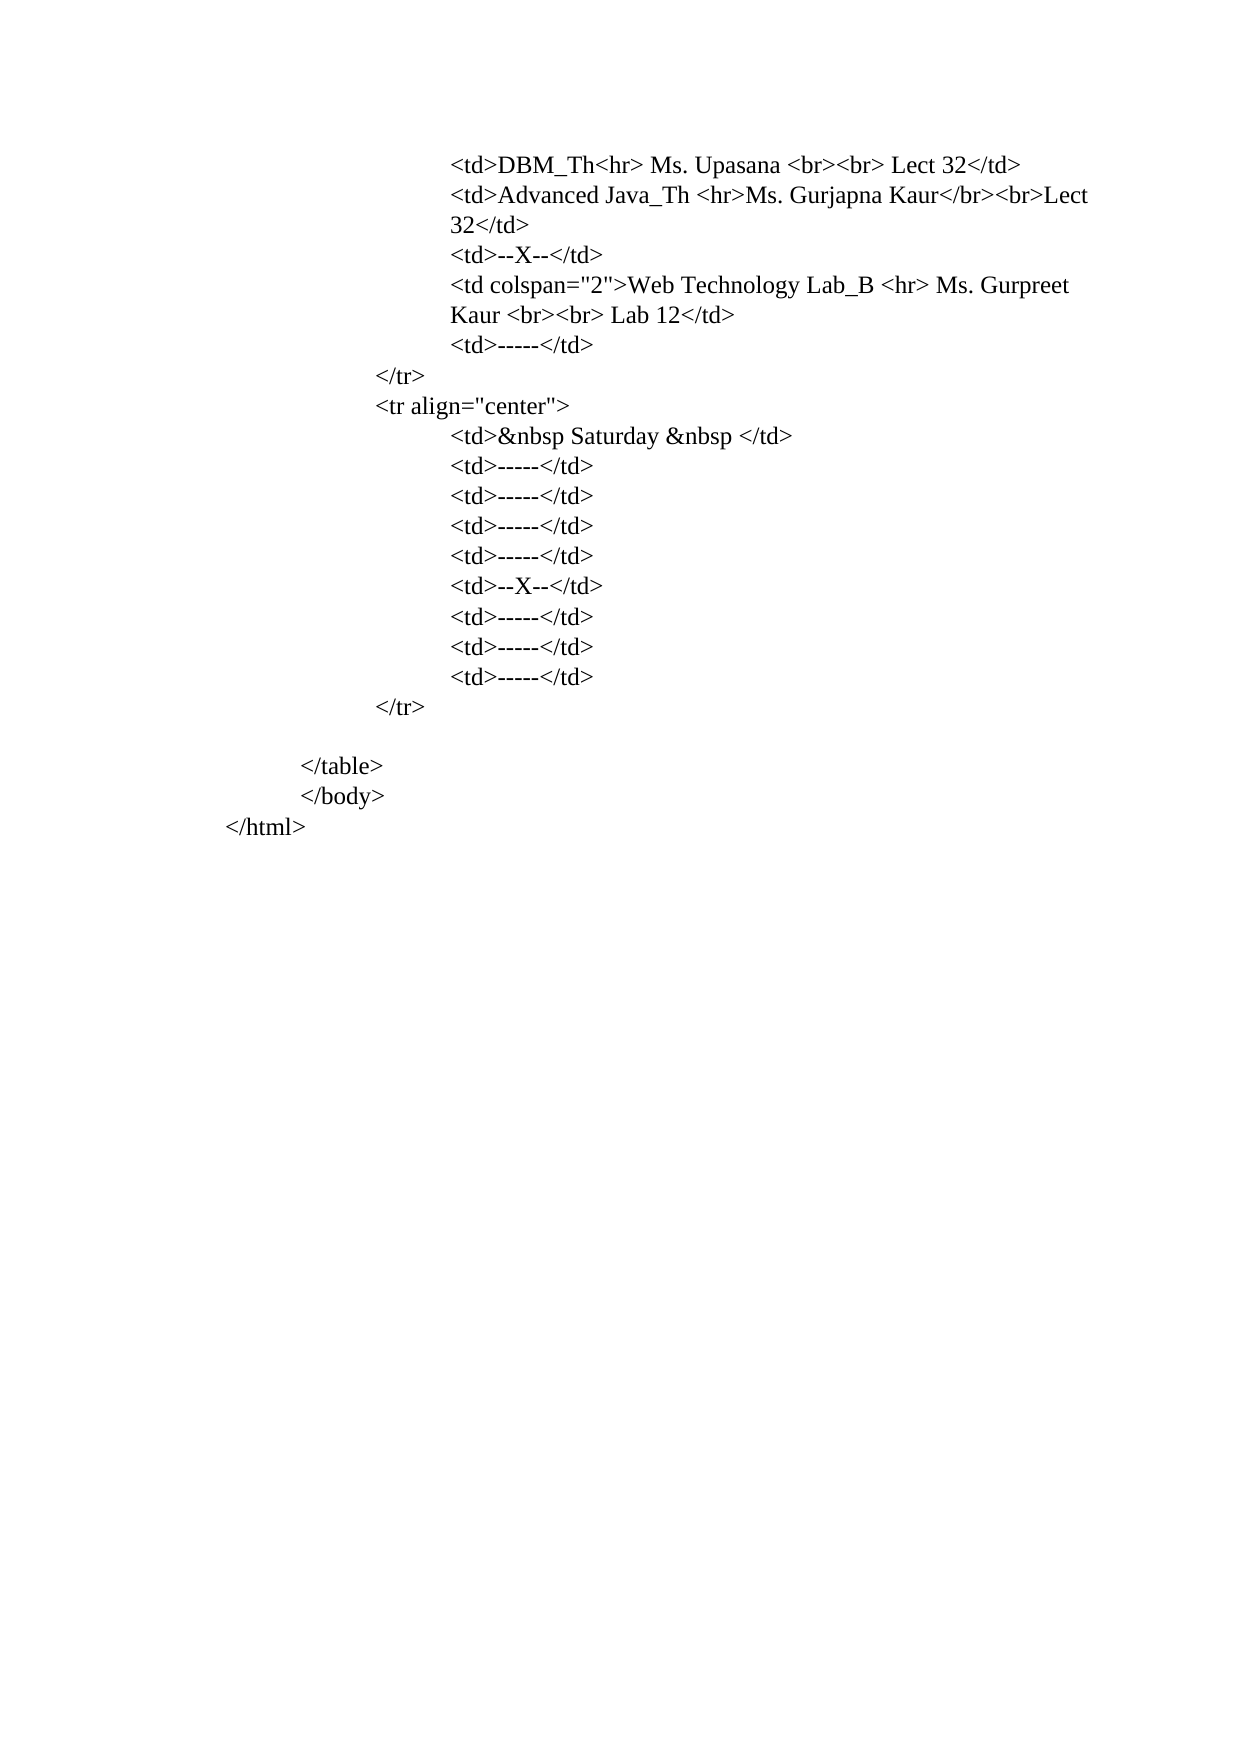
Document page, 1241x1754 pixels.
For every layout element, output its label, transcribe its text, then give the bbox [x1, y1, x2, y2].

text <td colspan="2">Web Technology Lab_B <hr> Ms. Gurpreet Kaur <br><br> Lab 12</td> [450, 270, 1090, 329]
text <td>--X--</td> [150, 240, 1090, 269]
text <td>&nbsp Saturday &nbsp </td> [150, 421, 1090, 450]
text </tr> [150, 692, 1090, 721]
text <td>-----</td> [150, 602, 1090, 630]
text <td>-----</td> [150, 481, 1090, 510]
text <td>-----</td> [150, 662, 1090, 691]
text <td>-----</td> [150, 451, 1090, 480]
text <td>--X--</td> [150, 571, 1090, 600]
text </html> [150, 812, 1090, 840]
text <tr align="center"> [150, 391, 1090, 419]
text </table> [150, 751, 1090, 780]
text <td>-----</td> [150, 511, 1090, 540]
text <td>-----</td> [150, 541, 1090, 570]
text <td>Advanced Java_Th <hr>Ms. Gurjapna Kaur</br><br>Lect 32</td> [450, 180, 1090, 239]
text <td>-----</td> [150, 632, 1090, 660]
text <td>-----</td> [150, 331, 1090, 359]
text <td>DBM_Th<hr> Ms. Upasana <br><br> Lect 32</td> [150, 150, 1090, 179]
text </tr> [150, 361, 1090, 389]
text </body> [150, 781, 1090, 810]
